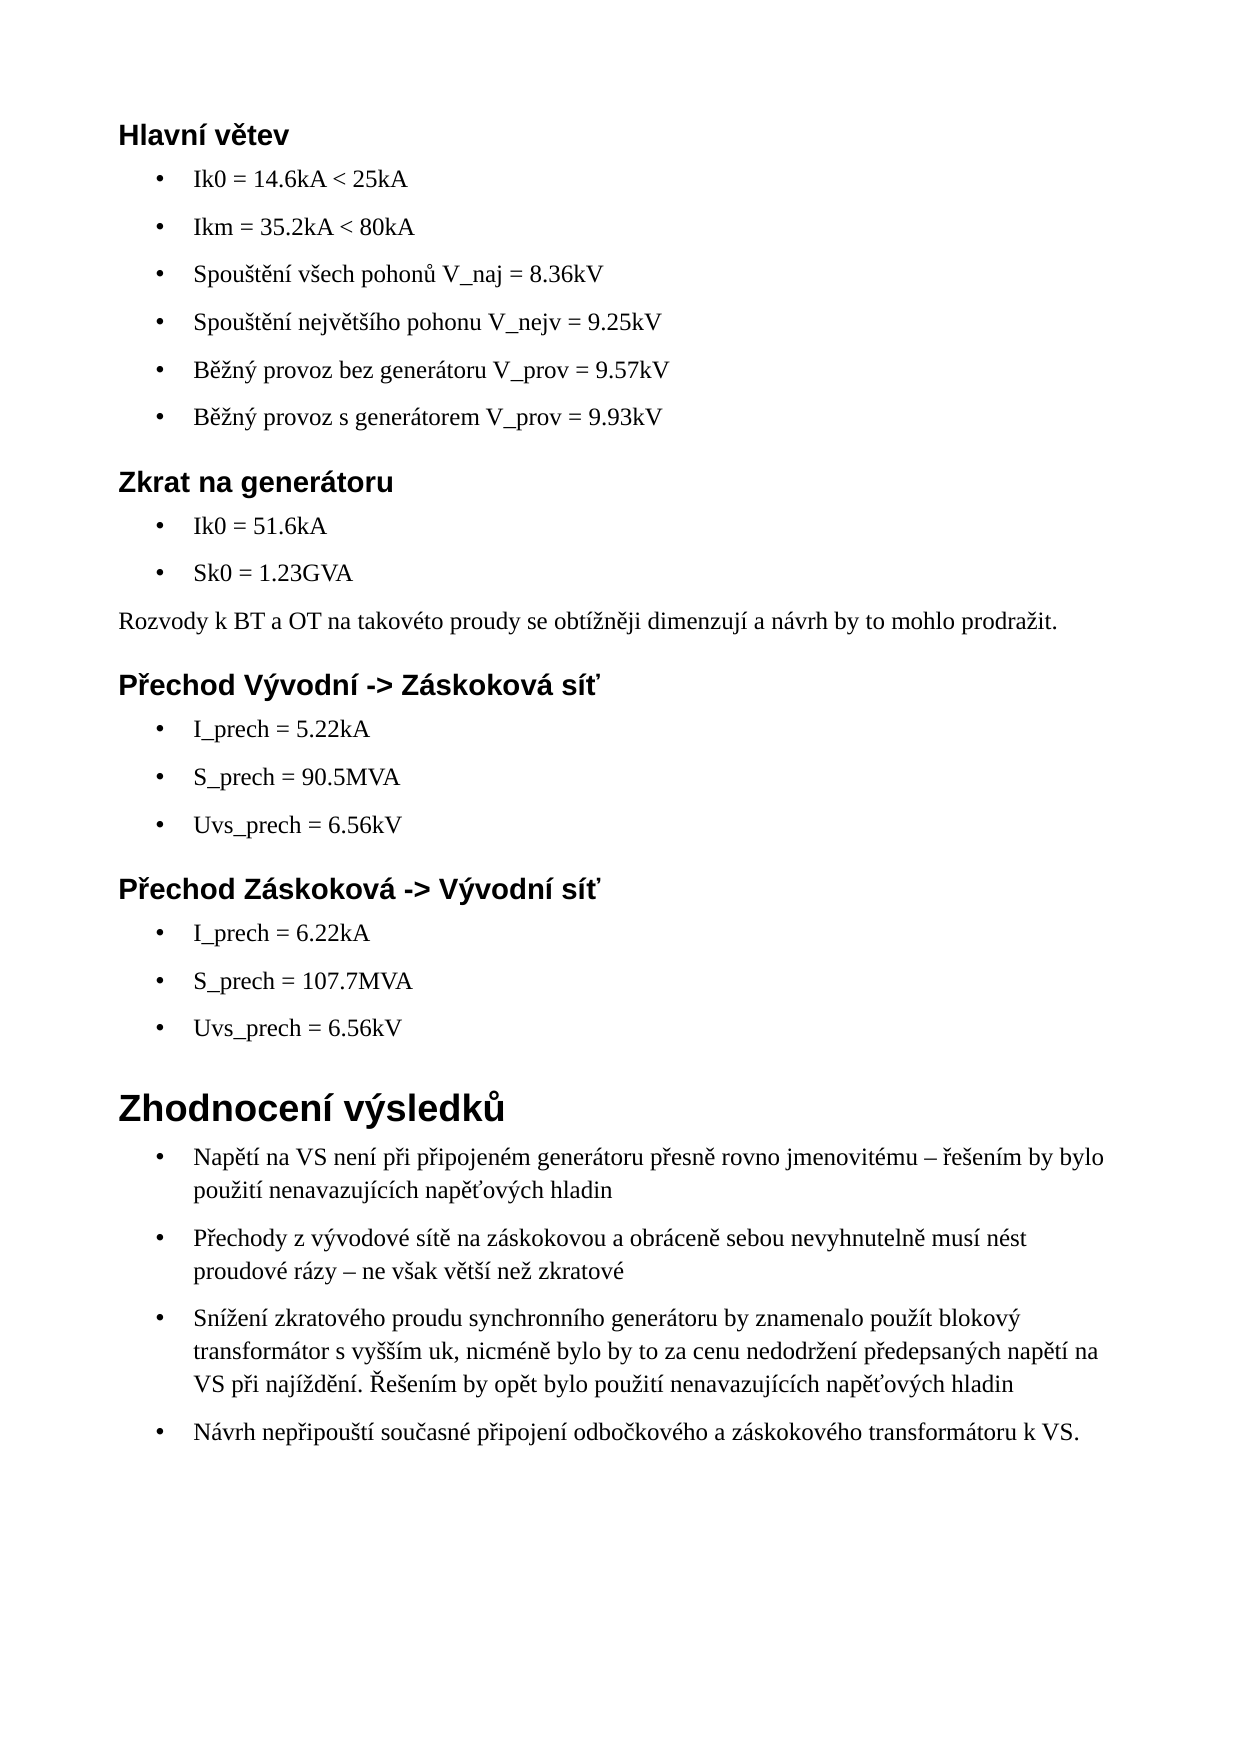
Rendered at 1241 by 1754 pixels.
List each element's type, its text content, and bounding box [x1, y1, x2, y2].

list Běžný provoz bez generátoru V_prov = 9.57kV [156, 355, 1122, 383]
list Návrh nepřipouští současné připojení odbočkového a záskokového transformátoru k VS. [156, 1417, 1122, 1446]
text Rozvody k BT a OT na takovéto proudy se obtížněji dimenzují a návrh by to mohlo prodražit. [118, 606, 1122, 635]
list Snížení zkratového proudu synchronního generátoru by znamenalo použít blokový transformátor s vyšším uk, nicméně bylo by to za cenu nedodržení předepsaných napětí na VS při najíždění. Řešením by opět bylo použití nenavazujících napěťových hladin [156, 1303, 1122, 1398]
list I_prech = 5.22kA [156, 714, 1122, 743]
list Sk0 = 1.23GVA [156, 558, 1122, 587]
list Napětí na VS není při připojeném generátoru přesně rovno jmenovitému – řešením by bylo použití nenavazujících napěťových hladin [156, 1142, 1122, 1204]
list Spouštění největšího pohonu V_nejv = 9.25kV [156, 307, 1122, 336]
list S_prech = 107.7MVA [156, 966, 1122, 994]
subtitle Přechod Záskoková -> Vývodní síť [118, 872, 1122, 906]
list Ikm = 35.2kA < 80kA [156, 212, 1122, 241]
subtitle Zhodnocení výsledků [118, 1086, 1122, 1129]
list S_prech = 90.5MVA [156, 762, 1122, 791]
list Přechody z vývodové sítě na záskokovou a obráceně sebou nevyhnutelně musí nést proudové rázy – ne však větší než zkratové [156, 1223, 1122, 1284]
subtitle Přechod Vývodní -> Záskoková síť [118, 668, 1122, 702]
list Spouštění všech pohonů V_naj = 8.36kV [156, 259, 1122, 288]
list Uvs_prech = 6.56kV [156, 810, 1122, 838]
subtitle Zkrat na generátoru [118, 464, 1122, 498]
list I_prech = 6.22kA [156, 918, 1122, 947]
list Běžný provoz s generátorem V_prov = 9.93kV [156, 402, 1122, 431]
list Ik0 = 14.6kA < 25kA [156, 164, 1122, 193]
list Uvs_prech = 6.56kV [156, 1013, 1122, 1042]
subtitle Hlavní větev [118, 118, 1122, 152]
list Ik0 = 51.6kA [156, 511, 1122, 539]
